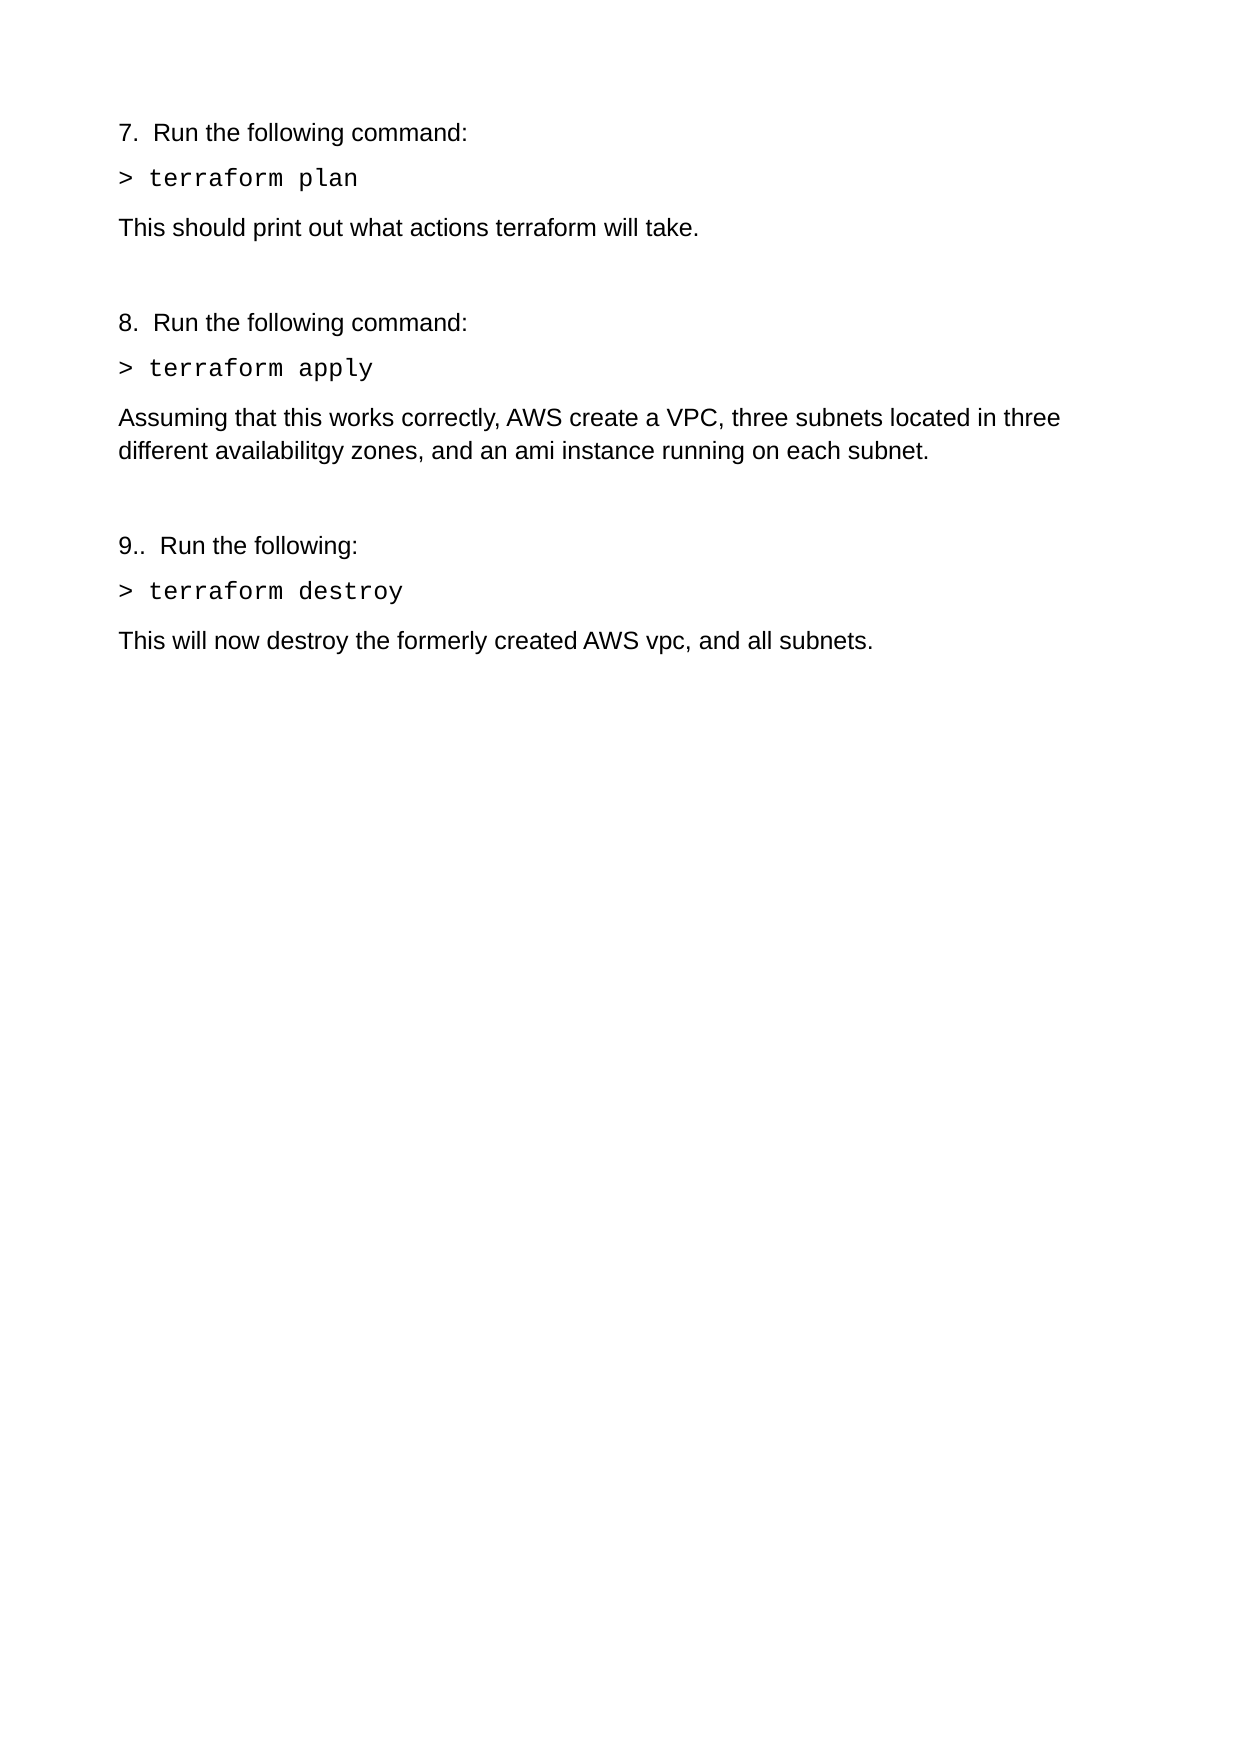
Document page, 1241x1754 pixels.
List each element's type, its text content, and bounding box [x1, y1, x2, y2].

text 7. Run the following command: [118, 118, 1122, 147]
text This will now destroy the formerly created AWS vpc, and all subnets. [118, 626, 1122, 654]
text Assuming that this works correctly, AWS create a VPC, three subnets located in three different availabilitgy zones, and an ami instance running on each subnet. [118, 403, 1122, 464]
text > terraform destroy [118, 578, 1122, 607]
text This should print out what actions terraform will take. [118, 213, 1122, 242]
text > terraform plan [118, 166, 1122, 194]
text 9.. Run the following: [118, 531, 1122, 560]
text > terraform apply [118, 356, 1122, 384]
text 8. Run the following command: [118, 308, 1122, 337]
